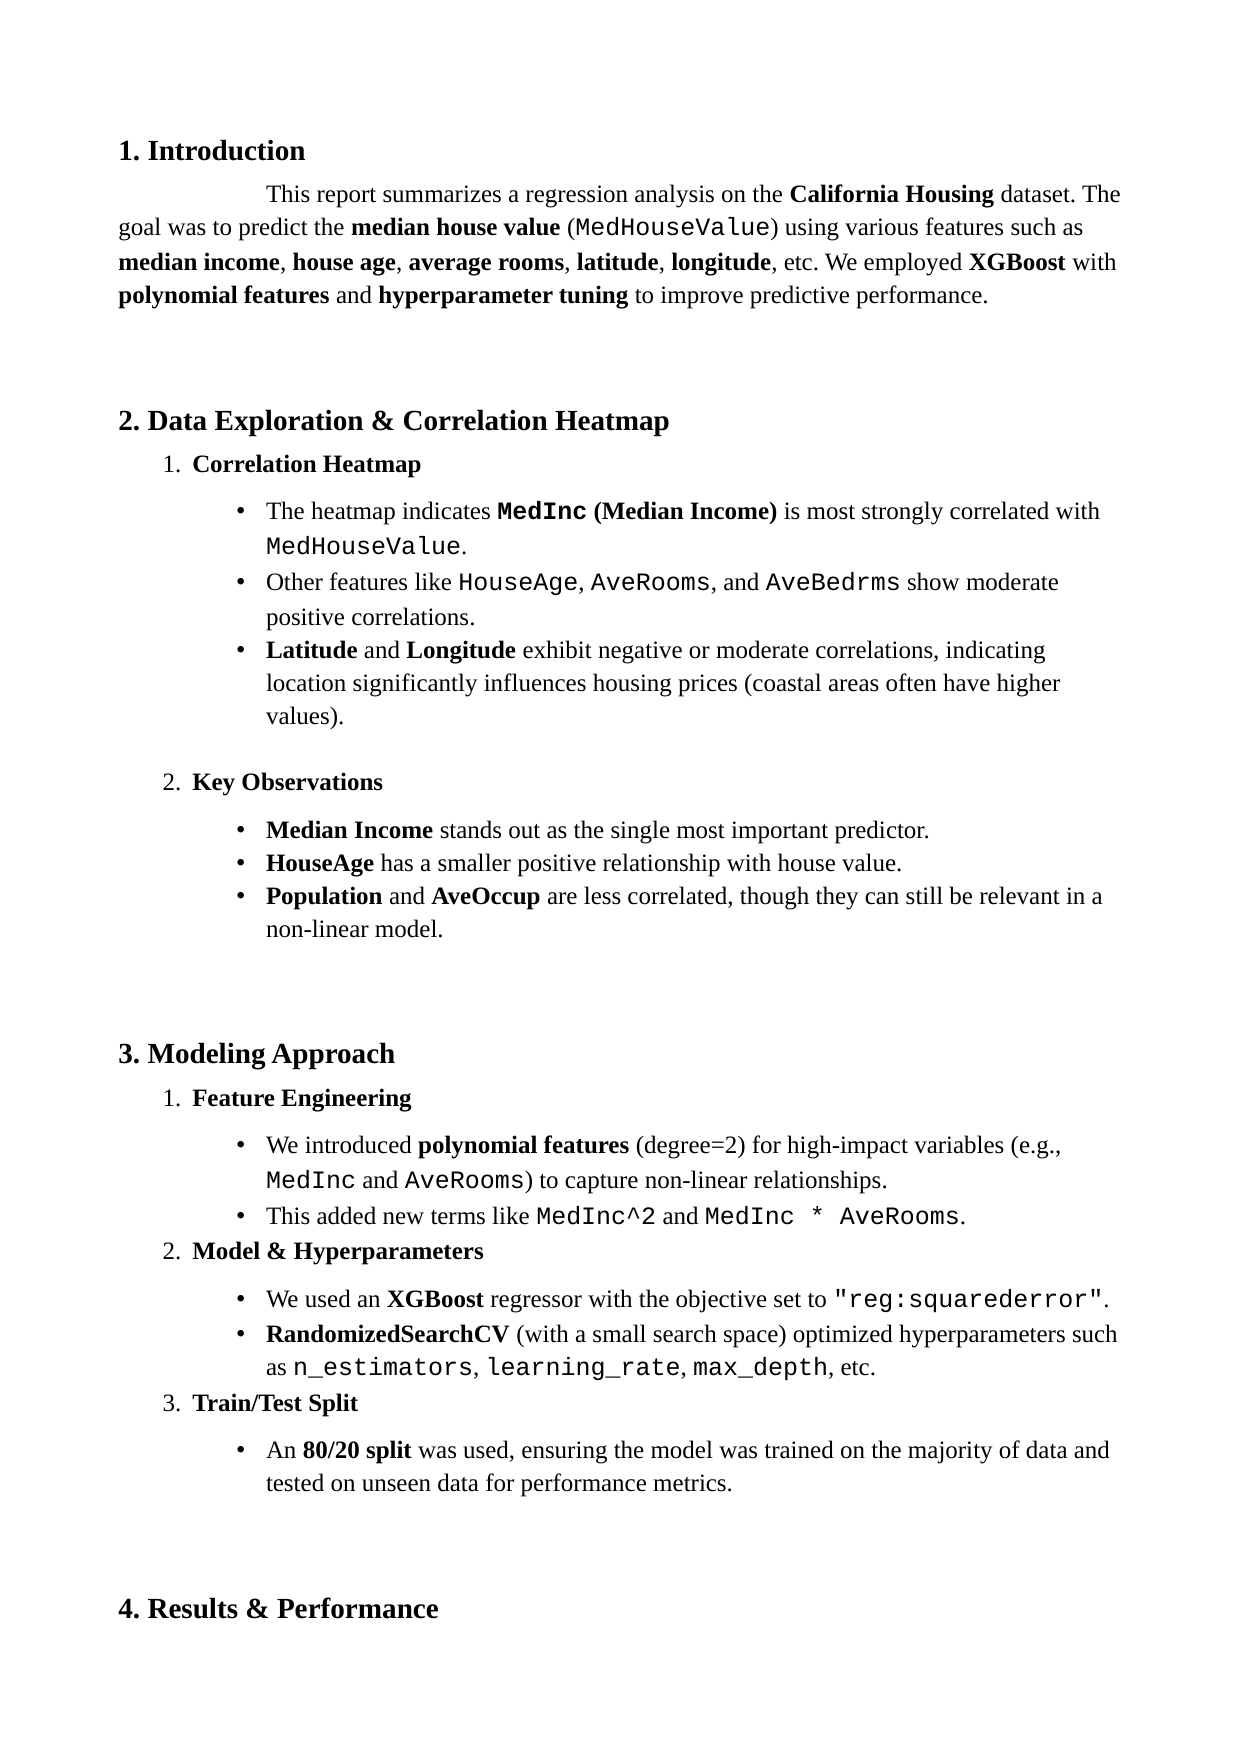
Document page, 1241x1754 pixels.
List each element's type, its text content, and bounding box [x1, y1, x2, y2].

list Model & Hyperparameters [162, 1236, 1122, 1265]
list This added new terms like MedInc^2 and MedInc * AveRooms. [236, 1201, 1122, 1232]
subtitle 3. Modeling Approach [118, 1037, 1122, 1070]
list Correlation Heatmap [162, 449, 1122, 477]
subtitle 4. Results & Performance [118, 1591, 1122, 1624]
list Median Income stands out as the single most important predictor. [236, 815, 1122, 843]
list The heatmap indicates MedInc (Median Income) is most strongly correlated with MedHouseValue. [236, 496, 1122, 562]
list Population and AveOccup are less correlated, though they can still be relevant in a non-linear model. [236, 881, 1122, 942]
list An 80/20 split was used, ensuring the model was trained on the majority of data and tested on unseen data for performance metrics. [236, 1435, 1122, 1497]
list Other features like HouseAge, AveRooms, and AveBedrms show moderate positive correlations. [236, 567, 1122, 631]
text This report summarizes a regression analysis on the California Housing dataset. The goal was to predict the median house value (MedHouseValue) using various features such as median income, house age, average rooms, latitude, longitude, etc. We employed XGBoost with polynomial features and hyperparameter tuning to improve predictive performance. [118, 179, 1122, 309]
list Train/Test Split [162, 1388, 1122, 1416]
list Key Observations [162, 767, 1122, 796]
list HouseAge has a smaller positive relationship with house value. [236, 848, 1122, 876]
list RandomizedSearchCV (with a small search space) optimized hyperparameters such as n_estimators, learning_rate, max_depth, etc. [236, 1319, 1122, 1383]
subtitle 2. Data Exploration & Correlation Heatmap [118, 403, 1122, 436]
list Feature Engineering [162, 1083, 1122, 1111]
subtitle 1. Introduction [118, 133, 1122, 166]
list We introduced polynomial features (degree=2) for high-impact variables (e.g., MedInc and AveRooms) to capture non-linear relationships. [236, 1130, 1122, 1196]
list We used an XGBoost regressor with the objective set to "reg:squarederror". [236, 1284, 1122, 1314]
list Latitude and Longitude exhibit negative or moderate correlations, indicating location significantly influences housing prices (coastal areas often have higher values). [236, 635, 1122, 730]
